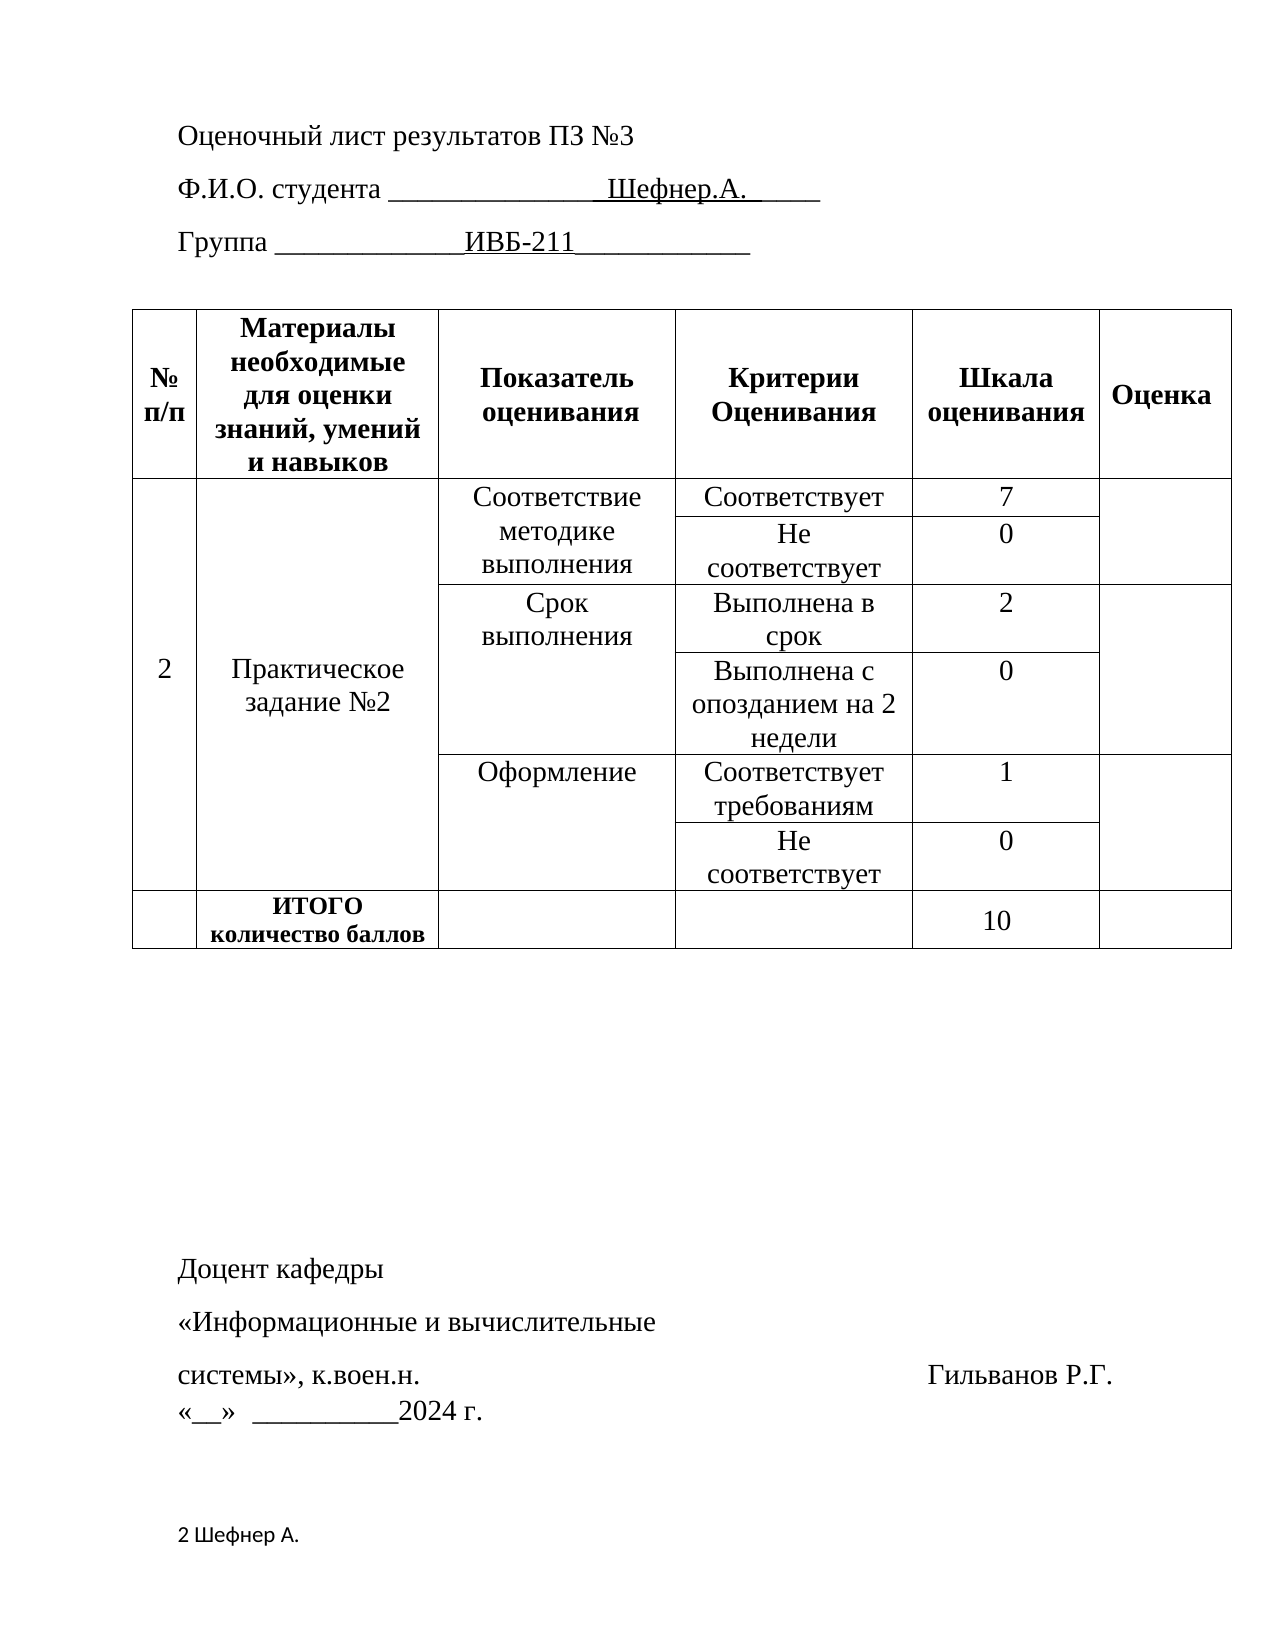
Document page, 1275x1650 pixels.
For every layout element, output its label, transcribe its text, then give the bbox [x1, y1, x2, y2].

table_cell 0 [913, 517, 1099, 584]
table_cell 7 [913, 479, 1099, 516]
table_header Показатель оценивания [439, 310, 675, 478]
table_cell [439, 891, 675, 948]
table_cell [676, 891, 912, 948]
table_cell [1100, 755, 1231, 890]
table_cell Не соответствует [676, 517, 912, 584]
table_cell 10 [913, 891, 1099, 948]
table_cell Соответствует требованиям [676, 755, 912, 822]
text Ф.И.О. студента _______________Шефнер.А._____ [177, 171, 1186, 204]
table_cell 0 [913, 823, 1099, 890]
table_cell Практическое задание №2 [197, 479, 438, 890]
table_cell Не соответствует [676, 823, 912, 890]
table_cell Оформление [439, 755, 675, 890]
table_cell 2 [913, 585, 1099, 652]
table_cell [133, 891, 196, 948]
table_cell 1 [913, 755, 1099, 822]
table_cell Выполнена в срок [676, 585, 912, 652]
table_cell Выполнена с опозданием на 2 недели [676, 653, 912, 753]
table_header № п/п [133, 310, 196, 478]
table_cell [1100, 585, 1231, 753]
table_cell Соответствие методике выполнения [439, 479, 675, 584]
text Доцент кафедры [177, 1252, 1186, 1285]
table_cell 0 [913, 653, 1099, 753]
table_cell ИТОГО количество баллов [197, 891, 438, 948]
table_header Материалы необходимые для оценки знаний, умений и навыков [197, 310, 438, 478]
table_cell 2 [133, 479, 196, 890]
table_header Критерии Оценивания [676, 310, 912, 478]
table_header Оценка [1100, 310, 1231, 478]
text Группа _____________ИВБ-211____________ [177, 224, 1186, 257]
text Оценочный лист результатов ПЗ №3 [177, 118, 1186, 152]
text системы», к.воен.н. Гильванов Р.Г. «__» __________2024 г. [177, 1357, 1186, 1427]
table_cell Срок выполнения [439, 585, 675, 753]
text «Информационные и вычислительные [177, 1304, 1186, 1338]
table_cell [1100, 891, 1231, 948]
table_cell [1100, 479, 1231, 584]
table_cell Соответствует [676, 479, 912, 516]
table_header Шкала оценивания [913, 310, 1099, 478]
